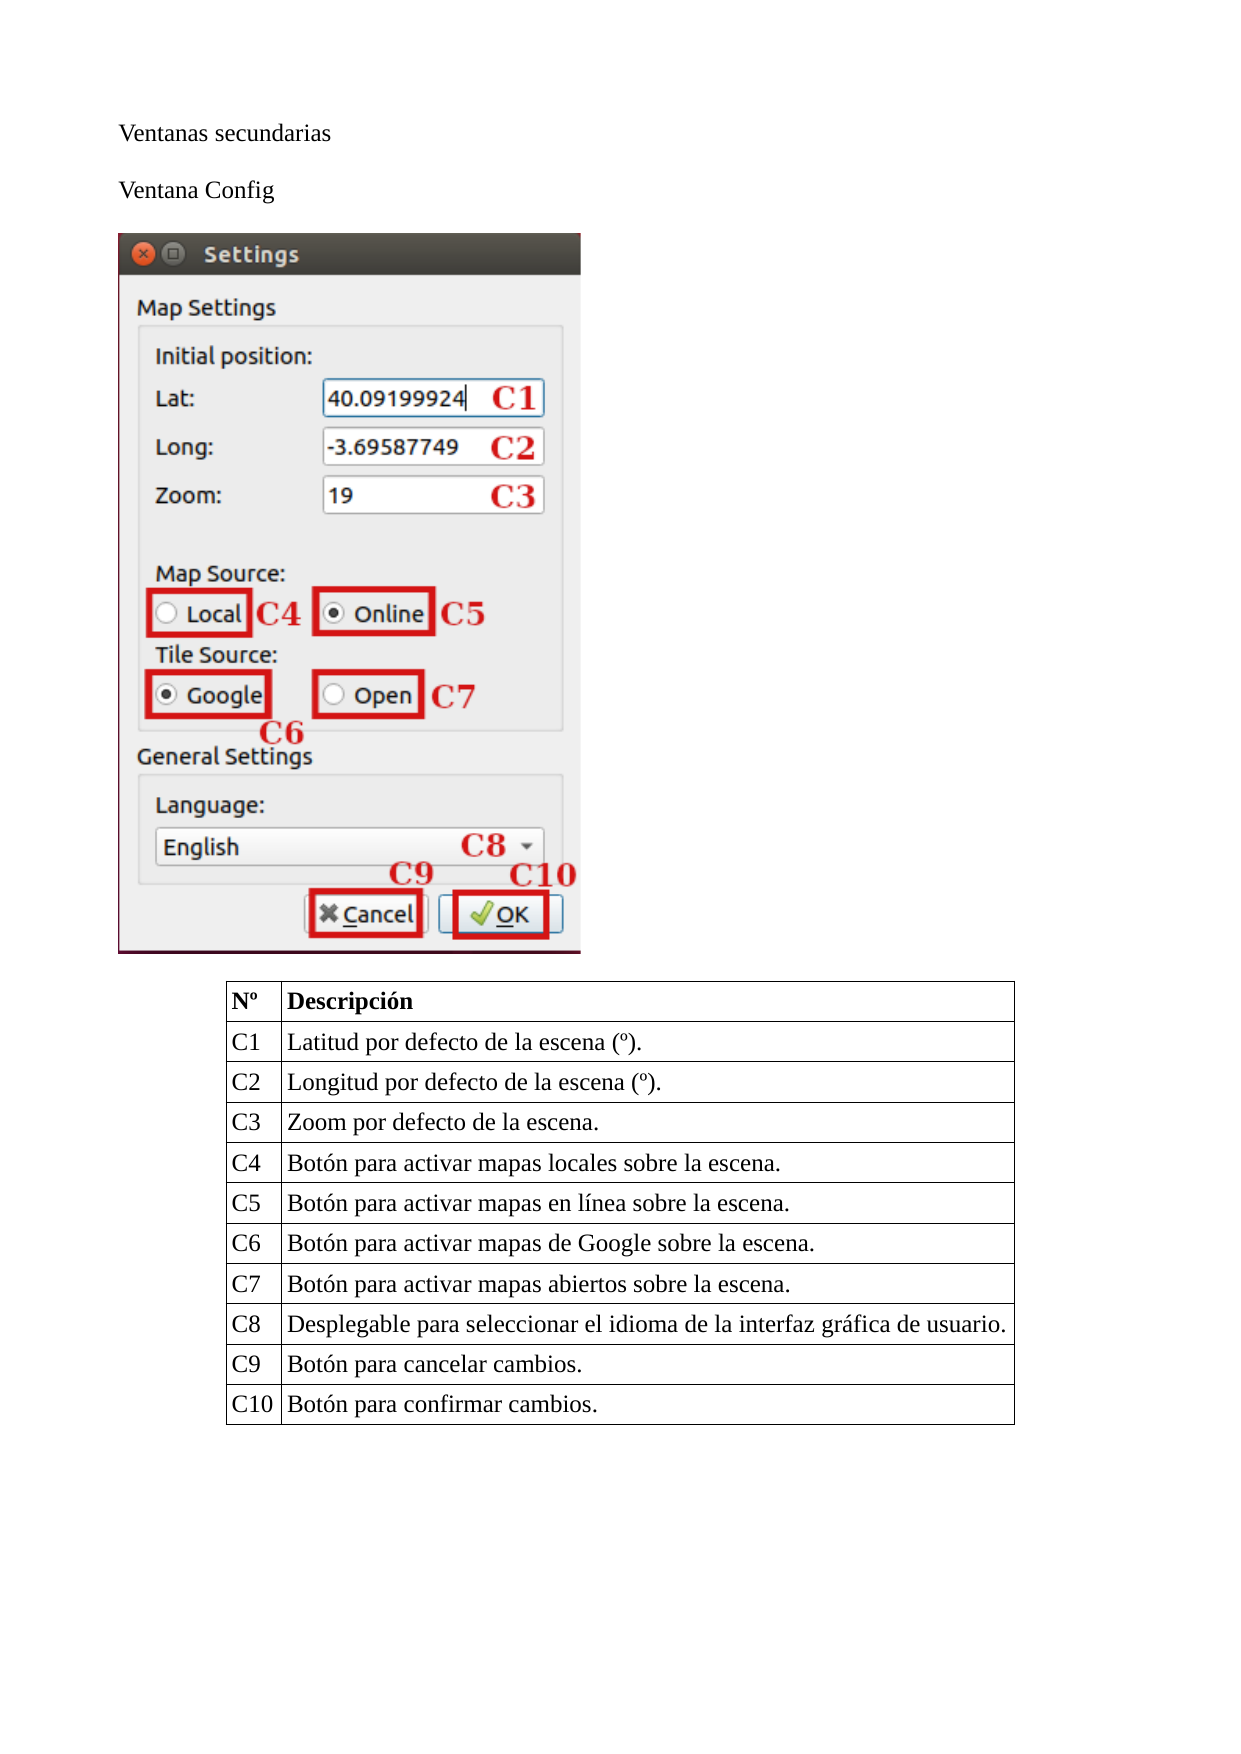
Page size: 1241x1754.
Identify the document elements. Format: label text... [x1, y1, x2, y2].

table_cell C9 [227, 1345, 281, 1384]
table_cell Desplegable para seleccionar el idioma de la interfaz gráfica de usuario. [282, 1304, 1014, 1343]
table_header Descripción [282, 982, 1014, 1021]
table_cell Botón para activar mapas de Google sobre la escena. [282, 1224, 1014, 1263]
text Ventana Config [118, 176, 1122, 204]
table_cell C3 [227, 1103, 281, 1142]
table_cell Botón para activar mapas abiertos sobre la escena. [282, 1264, 1014, 1303]
table_cell C2 [227, 1062, 281, 1102]
table_cell C5 [227, 1183, 281, 1222]
picture [118, 233, 581, 954]
table_cell C7 [227, 1264, 281, 1303]
table_cell Latitud por defecto de la escena (º). [282, 1022, 1014, 1061]
table_cell Zoom por defecto de la escena. [282, 1103, 1014, 1142]
table_cell Longitud por defecto de la escena (º). [282, 1062, 1014, 1102]
text Ventanas secundarias [118, 118, 1122, 147]
table_cell C8 [227, 1304, 281, 1343]
table_cell Botón para confirmar cambios. [282, 1385, 1014, 1424]
table_cell Botón para activar mapas en línea sobre la escena. [282, 1183, 1014, 1222]
table_cell C6 [227, 1224, 281, 1263]
table_header Nº [227, 982, 281, 1021]
table_cell C4 [227, 1143, 281, 1182]
table_cell C10 [227, 1385, 281, 1424]
table_cell Botón para activar mapas locales sobre la escena. [282, 1143, 1014, 1182]
table_cell C1 [227, 1022, 281, 1061]
table_cell Botón para cancelar cambios. [282, 1345, 1014, 1384]
